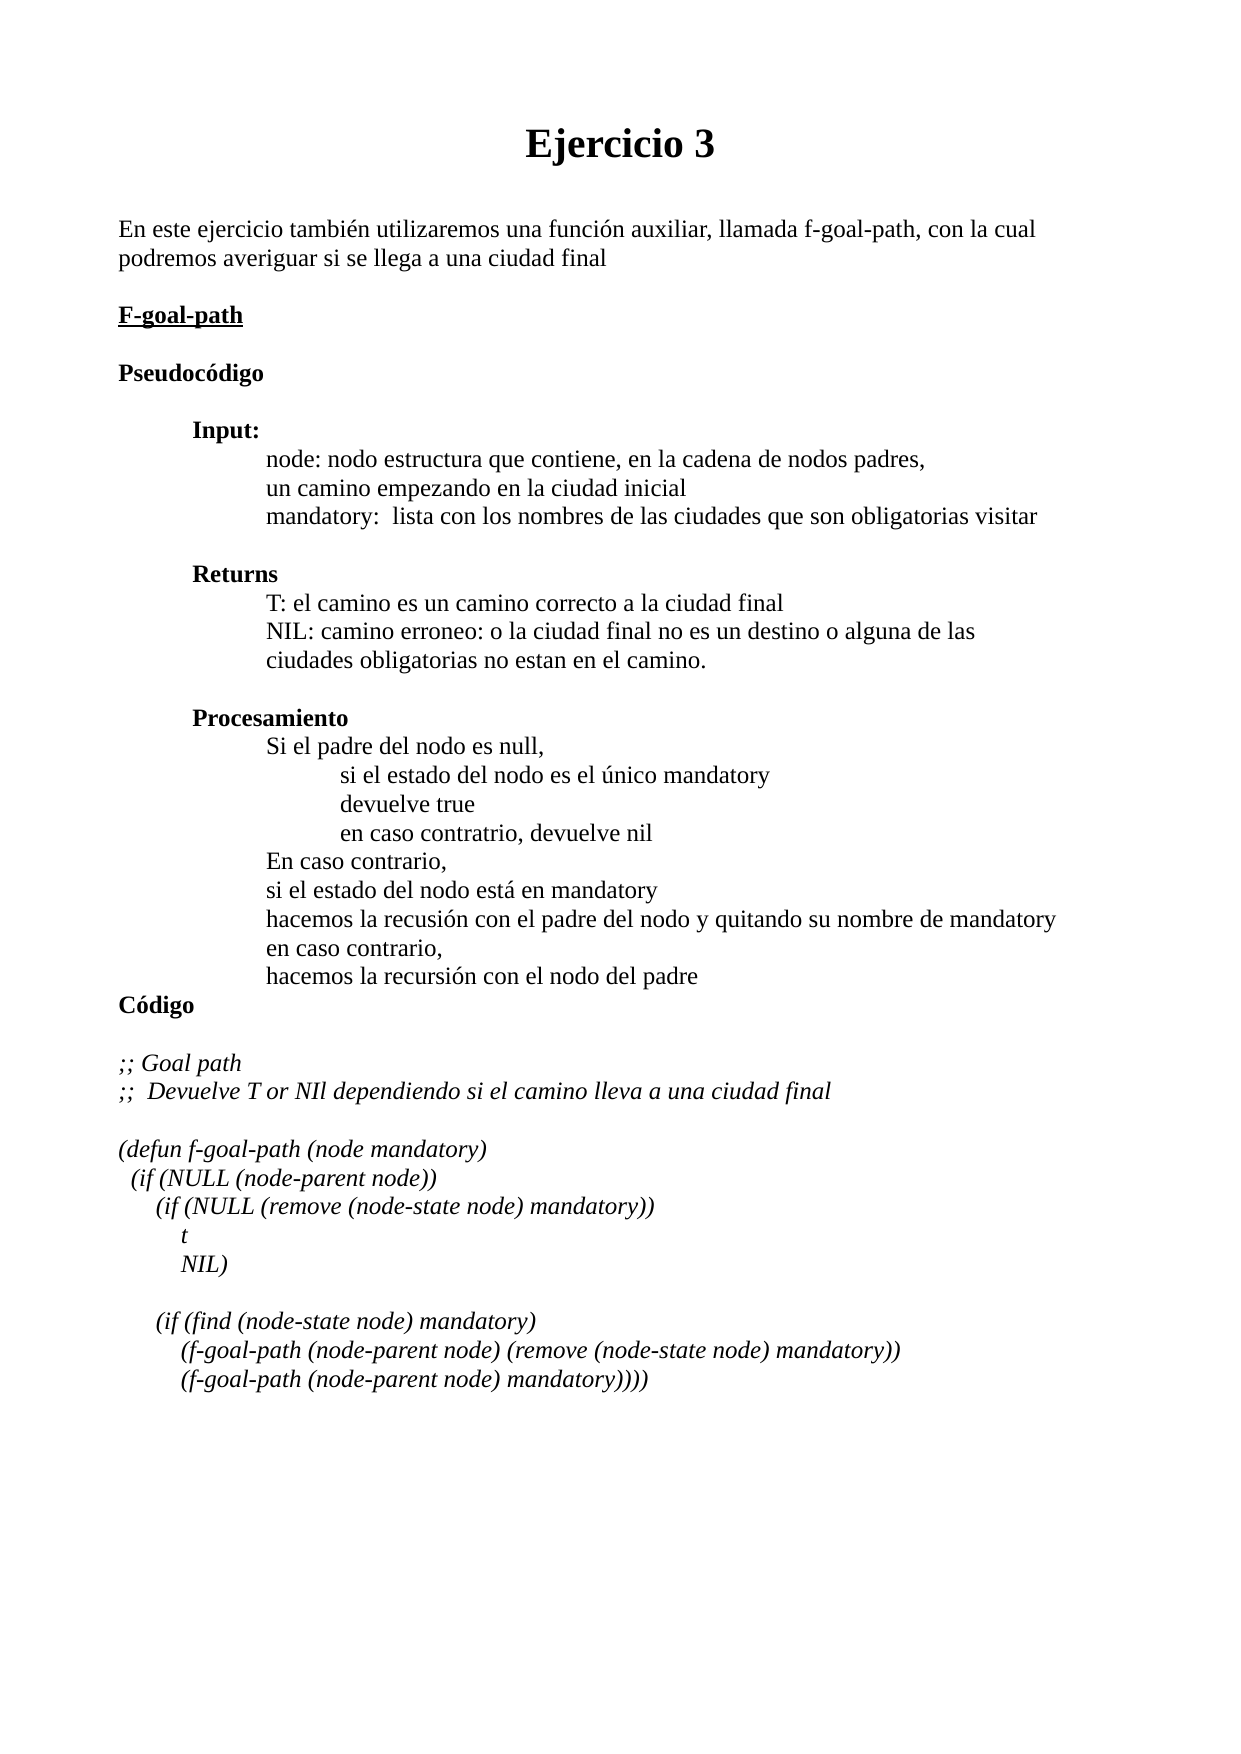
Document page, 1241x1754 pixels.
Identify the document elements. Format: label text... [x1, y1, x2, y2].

text devuelve true [118, 789, 1122, 818]
text hacemos la recursión con el nodo del padre [118, 961, 1122, 990]
text ciudades obligatorias no estan en el camino. [118, 645, 1122, 674]
text F-goal-path [118, 300, 1122, 329]
text (f-goal-path (node-parent node) (remove (node-state node) mandatory)) [118, 1335, 1122, 1364]
text (defun f-goal-path (node mandatory) [118, 1134, 1122, 1163]
text Si el padre del nodo es null, [118, 731, 1122, 760]
text NIL: camino erroneo: o la ciudad final no es un destino o alguna de las [118, 616, 1122, 645]
text (f-goal-path (node-parent node) mandatory)))) [118, 1364, 1122, 1393]
text hacemos la recusión con el padre del nodo y quitando su nombre de mandatory [118, 904, 1122, 933]
text Código [118, 990, 1122, 1019]
text En caso contrario, [118, 846, 1122, 875]
text (if (find (node-state node) mandatory) [118, 1306, 1122, 1335]
text mandatory: lista con los nombres de las ciudades que son obligatorias visitar [118, 501, 1122, 530]
text si el estado del nodo está en mandatory [118, 875, 1122, 904]
text en caso contrario, [118, 933, 1122, 961]
text NIL) [118, 1249, 1122, 1278]
text Procesamiento [118, 703, 1122, 731]
text Returns [118, 559, 1122, 588]
text Ejercicio 3 [118, 118, 1122, 166]
text ;; Devuelve T or NIl dependiendo si el camino lleva a una ciudad final [118, 1076, 1122, 1105]
text Input: [118, 415, 1122, 444]
text t [118, 1220, 1122, 1249]
text (if (NULL (node-parent node)) [118, 1163, 1122, 1191]
text T: el camino es un camino correcto a la ciudad final [118, 588, 1122, 616]
text si el estado del nodo es el único mandatory [118, 760, 1122, 789]
text (if (NULL (remove (node-state node) mandatory)) [118, 1191, 1122, 1220]
text Pseudocódigo [118, 358, 1122, 386]
text En este ejercicio también utilizaremos una función auxiliar, llamada f-goal-path, con la cual podremos averiguar si se llega a una ciudad final [118, 214, 1122, 271]
text node: nodo estructura que contiene, en la cadena de nodos padres, [118, 444, 1122, 473]
text en caso contratrio, devuelve nil [118, 818, 1122, 846]
text un camino empezando en la ciudad inicial [118, 473, 1122, 501]
text ;; Goal path [118, 1048, 1122, 1076]
